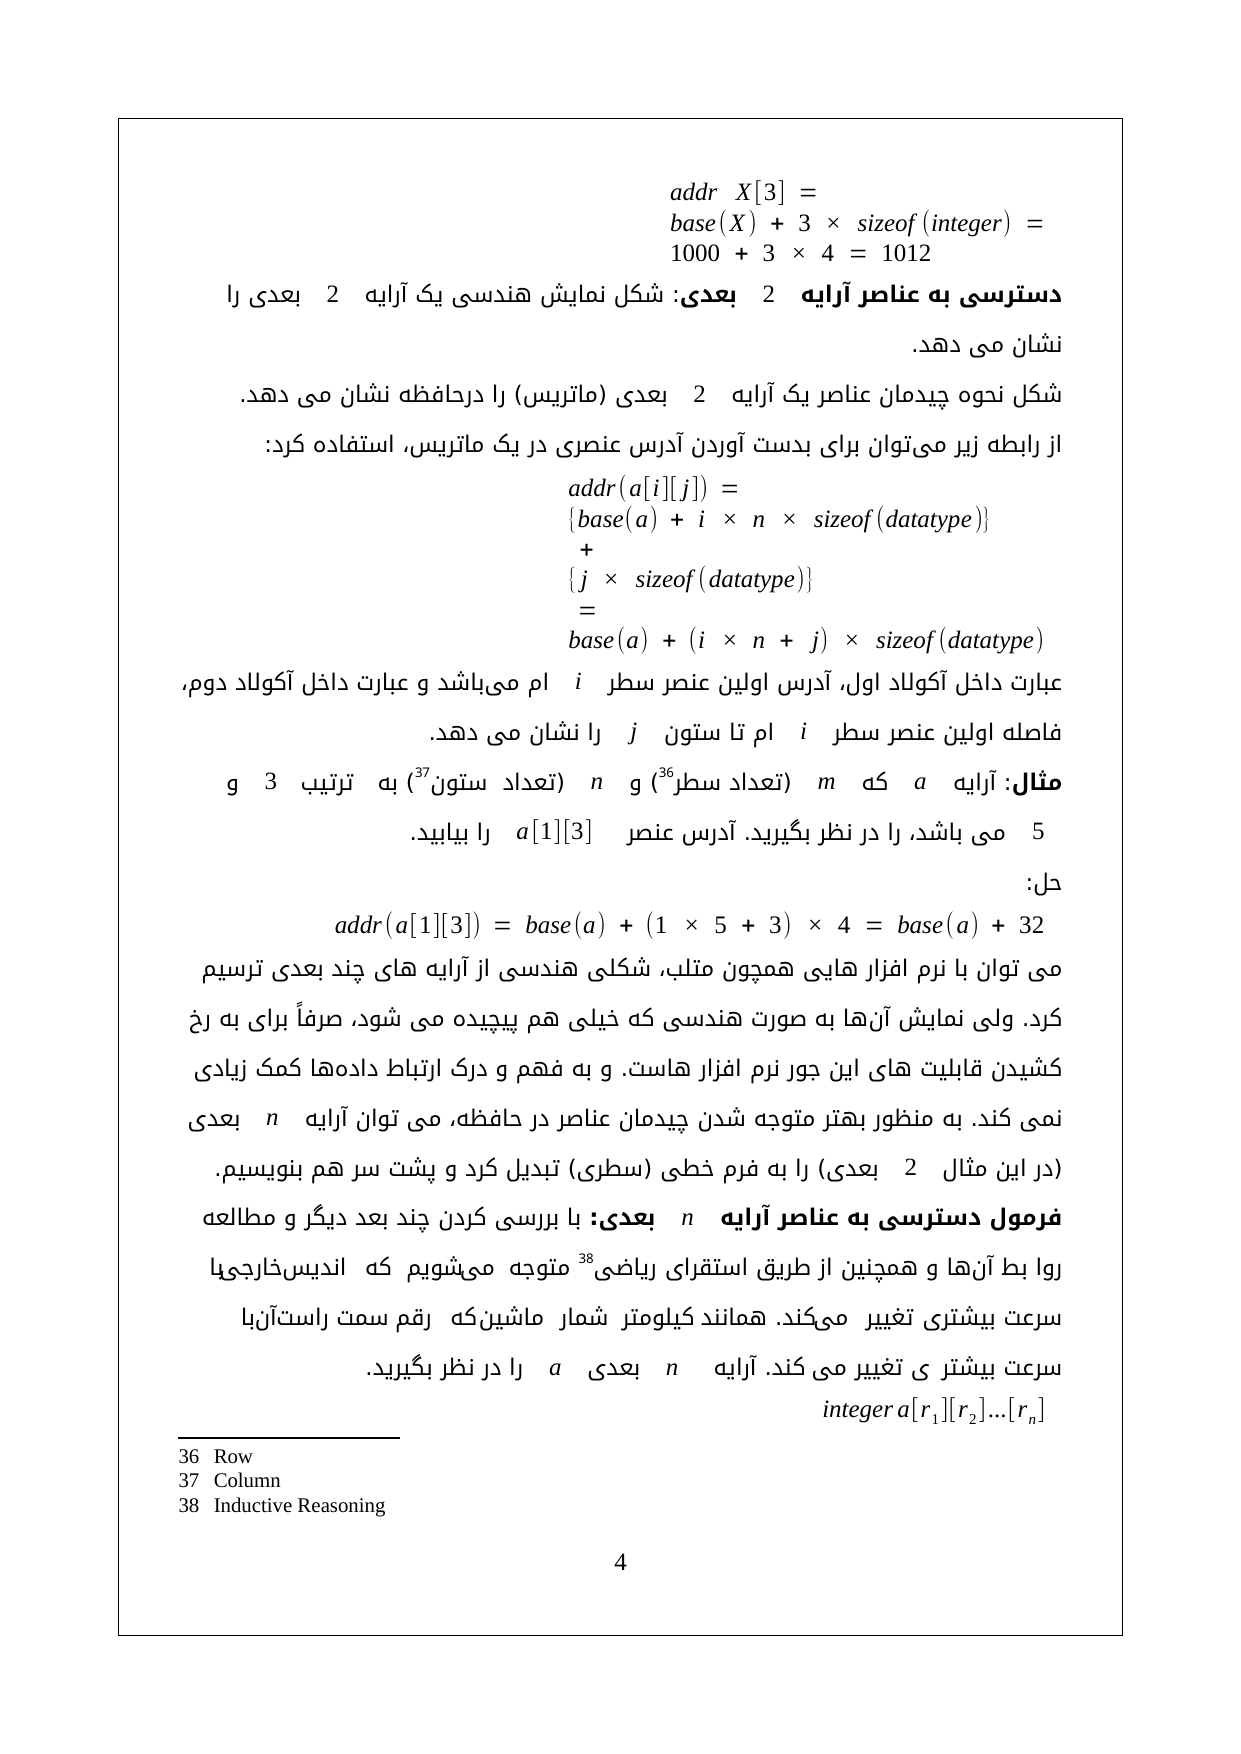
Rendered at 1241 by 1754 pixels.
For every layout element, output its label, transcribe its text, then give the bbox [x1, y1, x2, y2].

text حل: [178, 861, 1062, 904]
text شکل نحوه چیدمان عناصر یک آرایه بعدی (ماتریس) را درحافظه نشان می دهد. [178, 373, 1062, 417]
text از رابطه زیر می‌توان برای بدست آوردن آدرس عنصری در یک ماتریس، استفاده کرد: [178, 423, 1062, 466]
text می توان با نرم افزار هایی همچون متلب، شکلی هندسی از آرایه های چند بعدی ترسیم کرد. ولی نمایش آن‌ها به صورت هندسی که خیلی هم پیچیده می شود، صرفاً برای به رخ کشیدن قابلیت‌ های این‌ جور نرم‌ افزار هاست. و به فهم و درک ارتباط داده‌ها کمک زیادی نمی کند. به منظور بهتر متوجه شدن چیدمان عناصر در حافظه، می توان آرایه بعدی (در این مثال بعدی) را به فرم خطی (سطری) تبدیل کرد و پشت سر هم بنویسیم. [178, 947, 1062, 1190]
text فرمول دسترسی به عناصر آرایه بعدی: با بررسی کردن چند بعد دیگر و مطالعه روا بط آن‌ها و همچنین از طریق استقرای ریاضی متوجه می شویم که اندیس خارجی با سرعت بیشتری تغییر می کند. همانند کیلومتر شمار ماشین که رقم سمت راست آن با سرعت بیشتری تغییر می کند. آرایه بعدی را در نظر بگیرید. [178, 1196, 1062, 1389]
text Row [178, 1444, 1062, 1468]
text Column [178, 1468, 1062, 1492]
text دسترسی به عناصر آرایه بعدی: شکل نمایش هندسی یک آرایه بعدی را نشان می دهد. [178, 273, 1062, 367]
text عبارت داخل آکولاد اول، آدرس اولین عنصر سطر ام می‌باشد و عبارت داخل آکولاد دوم، فاصله اولین عنصر سطر ام تا ستون را نشان می دهد. [178, 661, 1062, 754]
text Inductive Reasoning [178, 1492, 1062, 1517]
text مثال: آرایه که (تعداد سطر) و (تعداد ستون) به ترتیب و می باشد، را در نظر بگیرید. آدرس عنصر را بیابید. [178, 761, 1062, 854]
